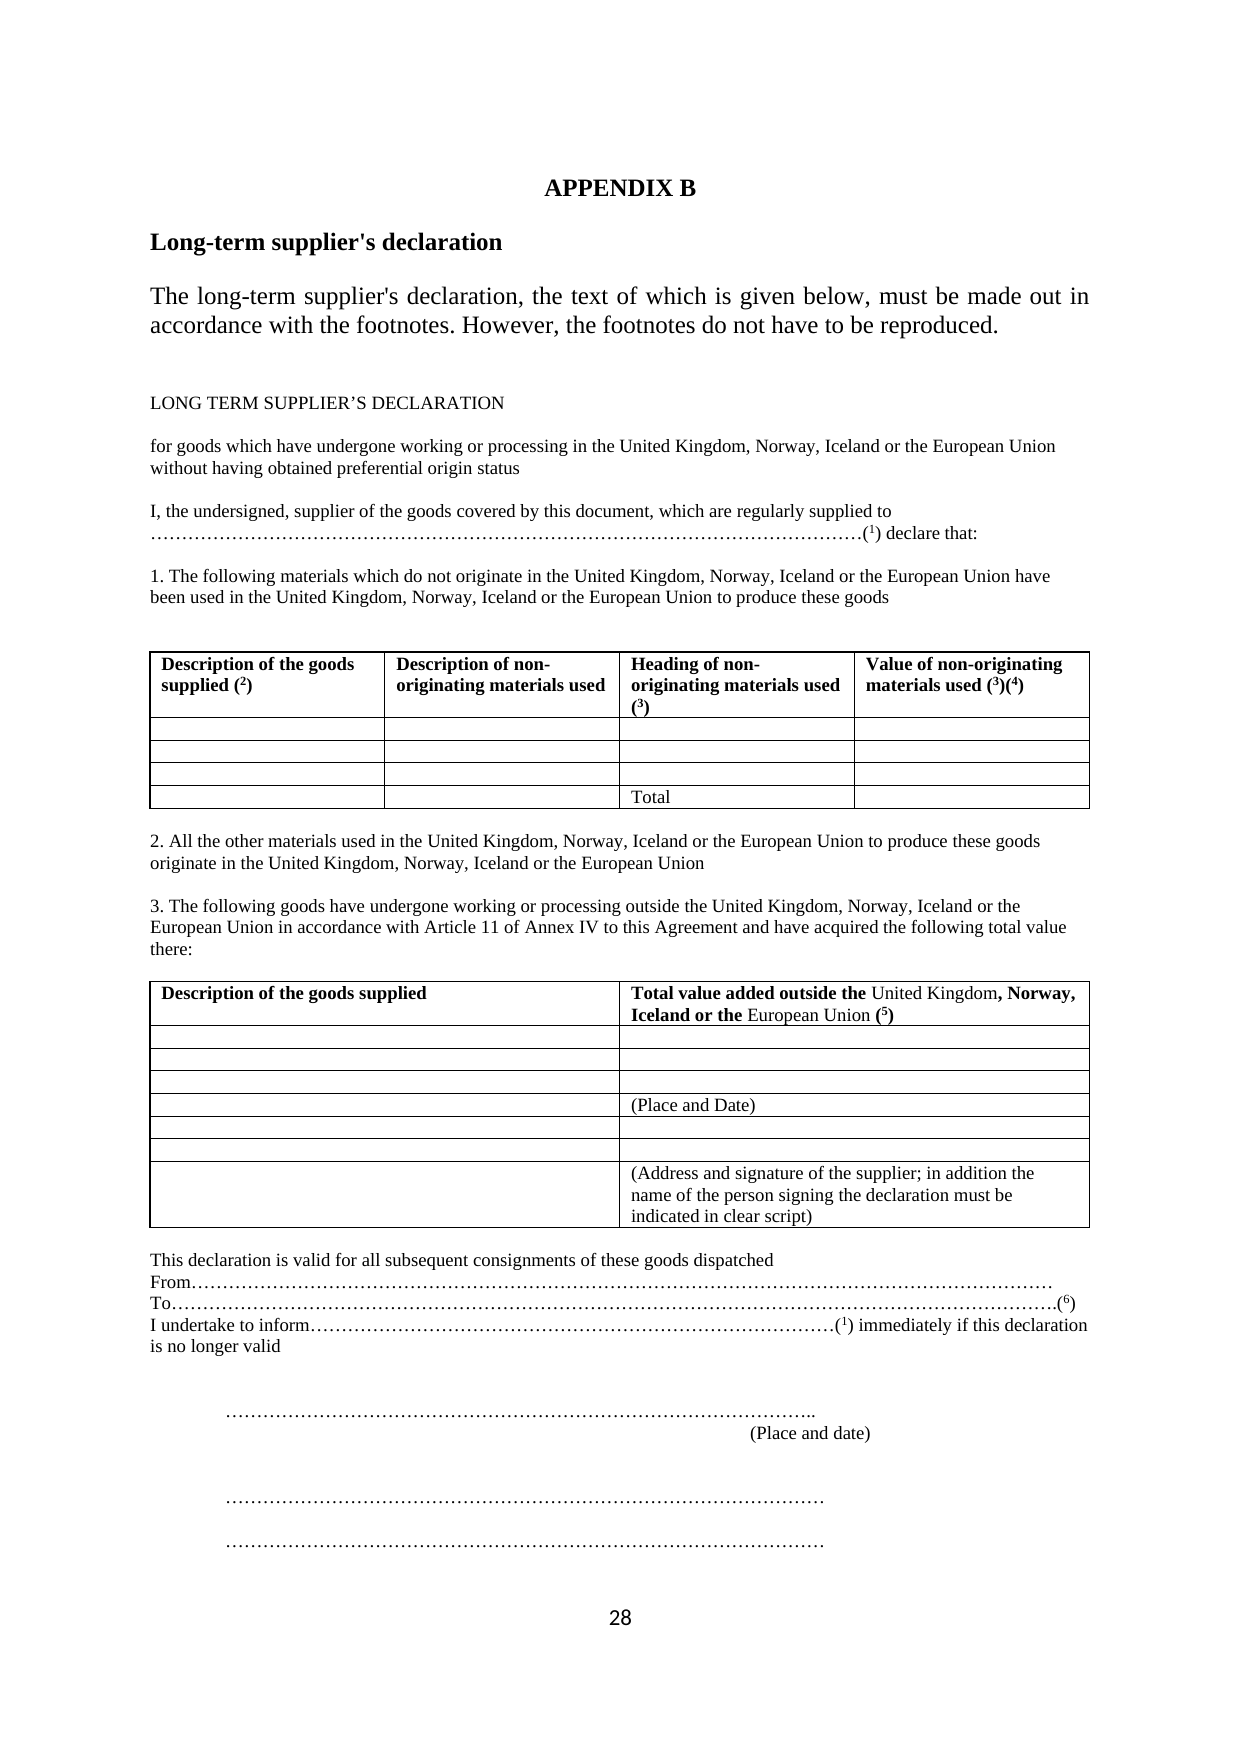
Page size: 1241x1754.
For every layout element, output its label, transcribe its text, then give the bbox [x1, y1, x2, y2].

text I undertake to inform…………………………………………………………………………(1) immediately if this declaration is no longer valid [150, 1314, 1090, 1357]
table_cell [151, 741, 384, 762]
table_cell [855, 718, 1089, 740]
table_cell [151, 1139, 619, 1161]
table_cell [855, 741, 1089, 762]
table_cell [385, 741, 619, 762]
text 2. All the other materials used in the United Kingdom, Norway, Iceland or the European Union to produce these goods originate in the United Kingdom, Norway, Iceland or the European Union [150, 830, 1090, 873]
text for goods which have undergone working or processing in the United Kingdom, Norway, Iceland or the European Union without having obtained preferential origin status [150, 435, 1090, 478]
table_cell [151, 1026, 619, 1048]
table_cell [385, 763, 619, 785]
table_cell Total [620, 786, 854, 807]
table_header Value of non-originating materials used (3)(4) [855, 653, 1089, 717]
table_cell [151, 1094, 619, 1116]
table_cell [855, 763, 1089, 785]
table_cell [151, 786, 384, 807]
table_cell [151, 1071, 619, 1093]
table_cell [620, 718, 854, 740]
table_cell (Address and signature of the supplier; in addition the name of the person signing the declaration must be indicated in clear script) [620, 1162, 1089, 1227]
table_cell [151, 1049, 619, 1070]
text I, the undersigned, supplier of the goods covered by this document, which are regularly supplied to [150, 500, 1090, 522]
table_header Description of the goods supplied (2) [151, 653, 384, 717]
table_cell [151, 718, 384, 740]
text …………………………………………………………………………………… [150, 1508, 1090, 1551]
table_cell [151, 1162, 619, 1227]
table_cell [620, 1071, 1089, 1093]
text …………………………………………………………………………………… [150, 1465, 1090, 1508]
table_cell [385, 718, 619, 740]
text 3. The following goods have undergone working or processing outside the United Kingdom, Norway, Iceland or the European Union in accordance with Article 11 of Annex IV to this Agreement and have acquired the following total value there: [150, 895, 1090, 959]
text APPENDIX B [150, 173, 1090, 202]
table_header Heading of non-originating materials used (3) [620, 653, 854, 717]
table_header Description of the goods supplied [151, 982, 619, 1025]
table_cell [151, 1117, 619, 1138]
text Long-term supplier's declaration [150, 227, 1090, 256]
table_cell [151, 763, 384, 785]
table_cell (Place and Date) [620, 1094, 1089, 1116]
text To…………………………………………………………………………………………………………………………….(6) [150, 1292, 1090, 1314]
table_cell [620, 1117, 1089, 1138]
text ………………………………………………………………………………….. [150, 1378, 1090, 1422]
table_cell [385, 786, 619, 807]
table_cell [620, 741, 854, 762]
table_cell [855, 786, 1089, 807]
text The long-term supplier's declaration, the text of which is given below, must be made out in accordance with the footnotes. However, the footnotes do not have to be reproduced. [150, 281, 1090, 338]
table_header Description of non-originating materials used [385, 653, 619, 717]
text From………………………………………………………………………………………………………………………… [150, 1271, 1090, 1292]
text (Place and date) [150, 1422, 1090, 1443]
text ……………………………………………………………………………………………………(1) declare that: [150, 522, 1090, 543]
text 1. The following materials which do not originate in the United Kingdom, Norway, Iceland or the European Union have been used in the United Kingdom, Norway, Iceland or the European Union to produce these goods [150, 565, 1090, 608]
table_cell [620, 1049, 1089, 1070]
table_cell [620, 1139, 1089, 1161]
table_cell [620, 763, 854, 785]
table_header Total value added outside the United Kingdom, Norway, Iceland or the European Union (5) [620, 982, 1089, 1025]
table_cell [620, 1026, 1089, 1048]
text This declaration is valid for all subsequent consignments of these goods dispatched [150, 1249, 1090, 1271]
text LONG TERM SUPPLIER’S DECLARATION [150, 392, 1090, 414]
